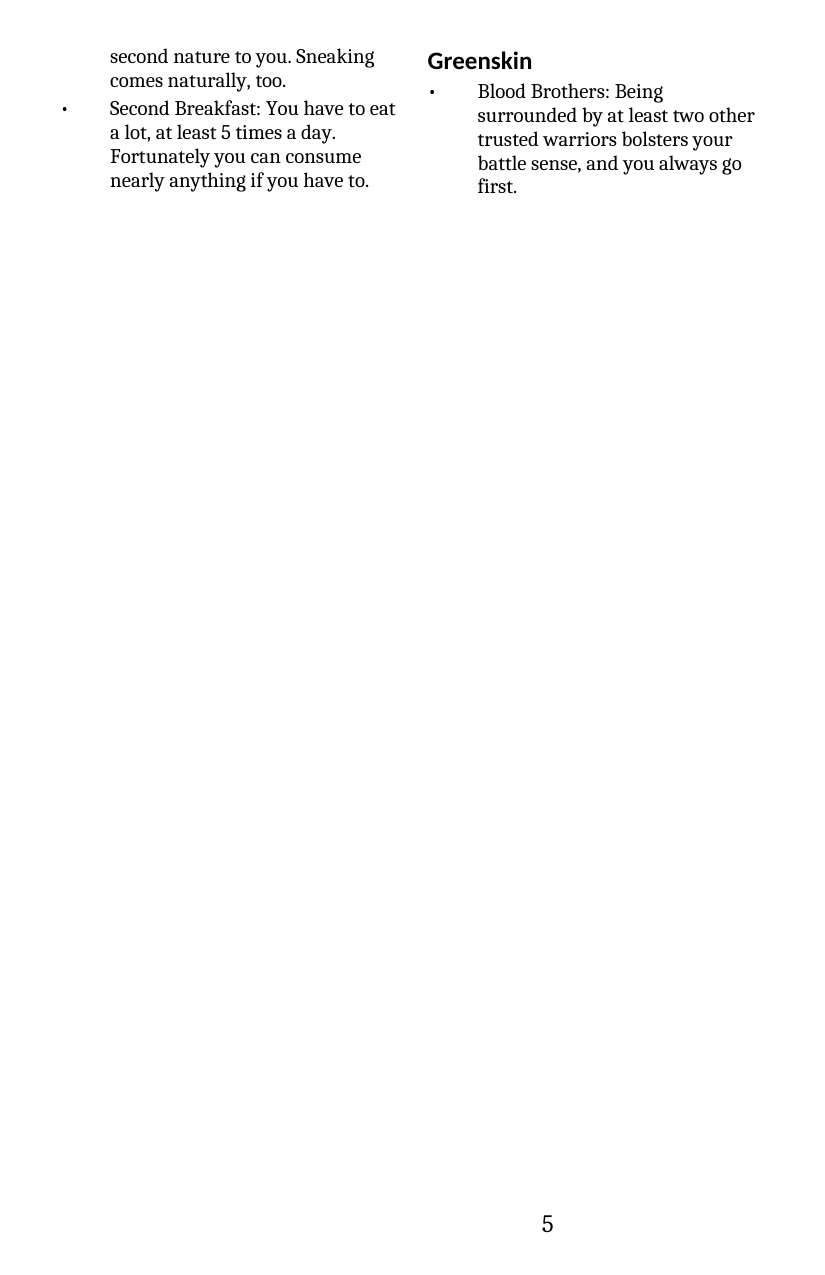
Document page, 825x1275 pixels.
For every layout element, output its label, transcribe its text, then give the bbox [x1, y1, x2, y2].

list Blood Brothers: Being surrounded by at least two other trusted warriors bolsters your battle sense, and you always go first. [427, 79, 765, 199]
subtitle Greenskin [427, 45, 765, 76]
list Second Breakfast: You have to eat a lot, at least 5 times a day. Fortunately you can consume nearly anything if you have to. [60, 97, 397, 192]
list second nature to you. Sneaking comes naturally, too. [60, 45, 397, 93]
